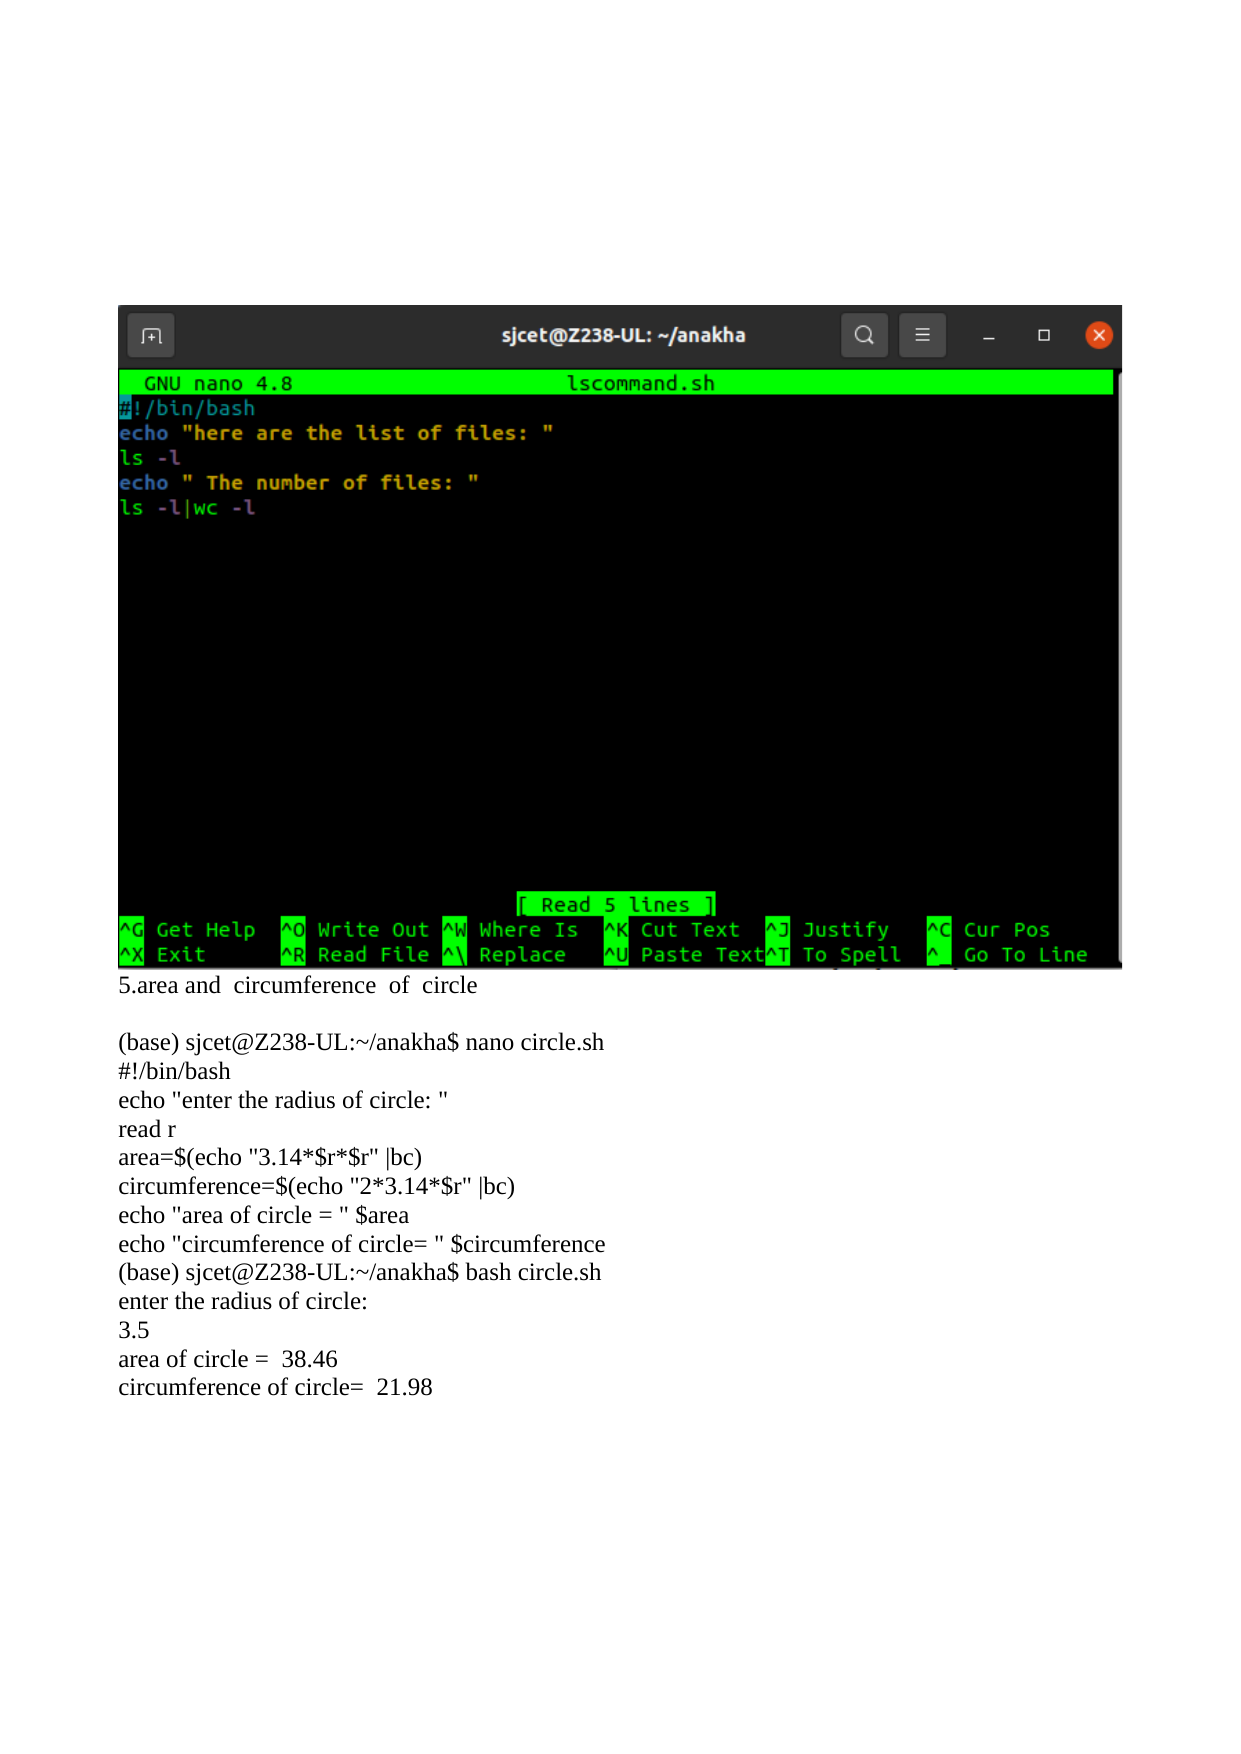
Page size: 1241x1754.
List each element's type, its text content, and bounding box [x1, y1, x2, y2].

text echo "circumference of circle= " $circumference [118, 1229, 1122, 1257]
text enter the radius of circle: [118, 1286, 1122, 1315]
text (base) sjcet@Z238-UL:~/anakha$ nano circle.sh [118, 1027, 1122, 1056]
text echo "enter the radius of circle: " [118, 1085, 1122, 1114]
text 5.area and circumference of circle [118, 970, 1122, 999]
picture [118, 305, 1123, 970]
text circumference of circle= 21.98 [118, 1372, 1122, 1401]
text area of circle = 38.46 [118, 1344, 1122, 1372]
text circumference=$(echo "2*3.14*$r" |bc) [118, 1171, 1122, 1200]
text area=$(echo "3.14*$r*$r" |bc) [118, 1142, 1122, 1171]
text echo "area of circle = " $area [118, 1200, 1122, 1229]
text read r [118, 1114, 1122, 1142]
text 3.5 [118, 1315, 1122, 1344]
text (base) sjcet@Z238-UL:~/anakha$ bash circle.sh [118, 1257, 1122, 1286]
text #!/bin/bash [118, 1056, 1122, 1085]
